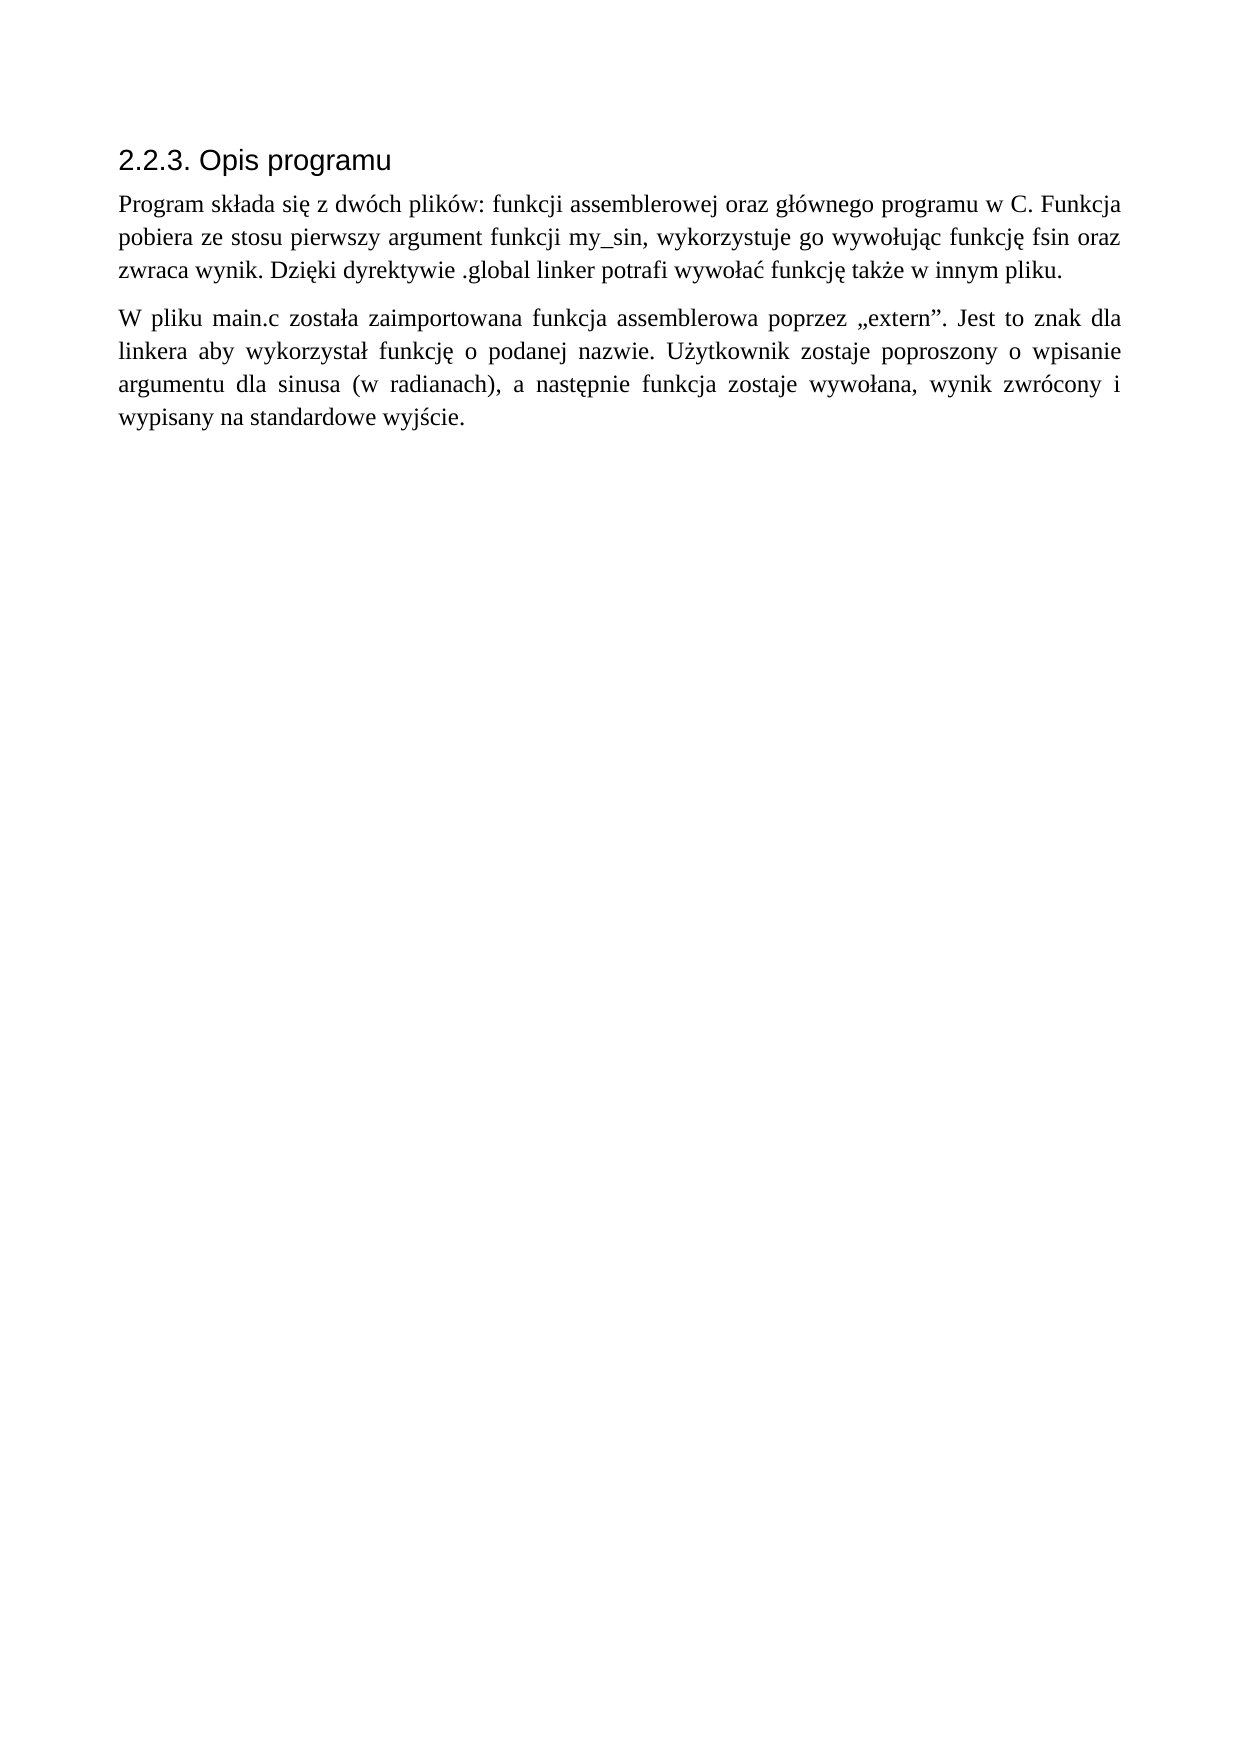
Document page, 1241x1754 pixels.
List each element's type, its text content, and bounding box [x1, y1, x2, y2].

subtitle 2.2.3. Opis programu [118, 143, 1122, 177]
text Program składa się z dwóch plików: funkcji assemblerowej oraz głównego programu w C. Funkcja pobiera ze stosu pierwszy argument funkcji my_sin, wykorzystuje go wywołując funkcję fsin oraz zwraca wynik. Dzięki dyrektywie .global linker potrafi wywołać funkcję także w innym pliku. [118, 189, 1122, 284]
text W pliku main.c została zaimportowana funkcja assemblerowa poprzez „extern”. Jest to znak dla linkera aby wykorzystał funkcję o podanej nazwie. Użytkownik zostaje poproszony o wpisanie argumentu dla sinusa (w radianach), a następnie funkcja zostaje wywołana, wynik zwrócony i wypisany na standardowe wyjście. [118, 303, 1122, 431]
